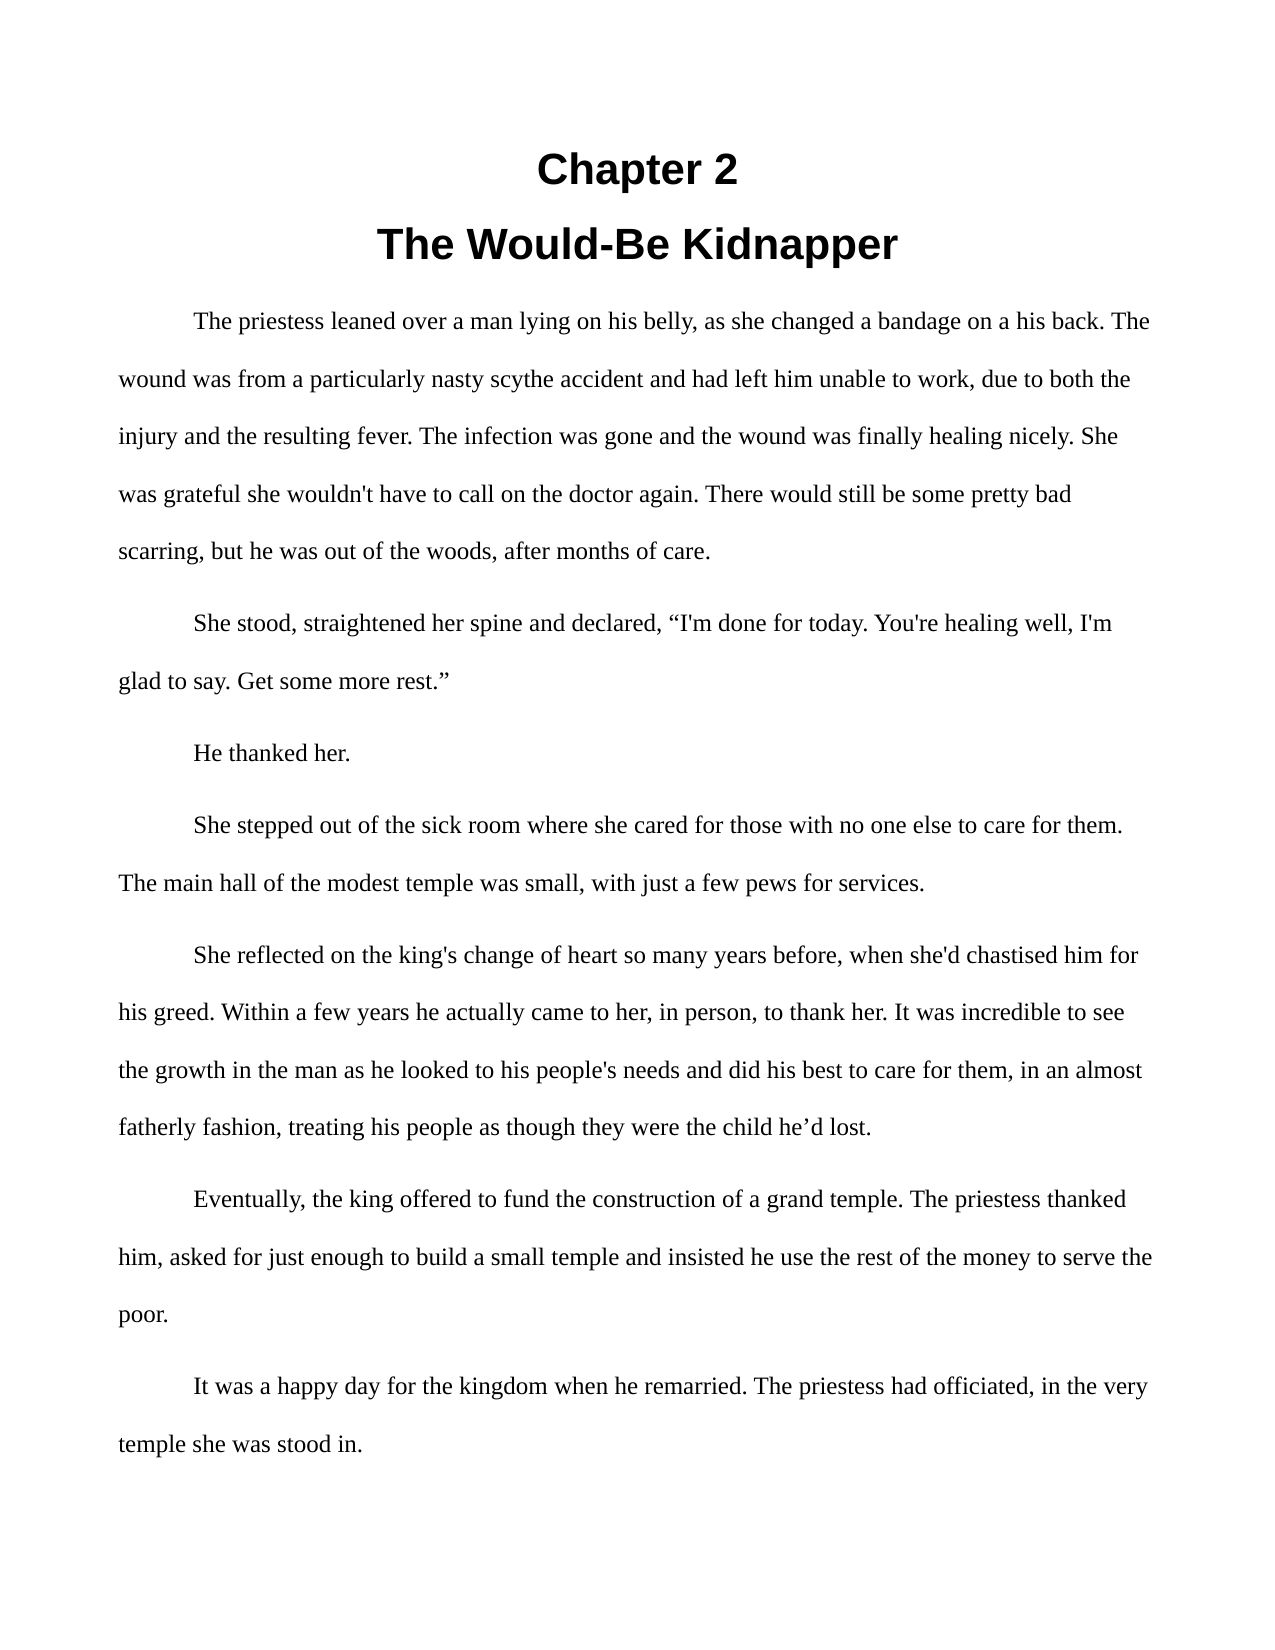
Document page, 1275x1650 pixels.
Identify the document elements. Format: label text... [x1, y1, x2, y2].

text She reflected on the king's change of heart so many years before, when she'd chastised him for his greed. Within a few years he actually came to her, in person, to thank her. It was incredible to see the growth in the man as he looked to his people's needs and did his best to care for them, in an almost fatherly fashion, treating his people as though they were the child he’d lost. [118, 940, 1157, 1141]
text She stepped out of the sick room where she cared for those with no one else to care for them. The main hall of the modest temple was small, with just a few pews for services. [118, 810, 1157, 896]
text He thanked her. [118, 738, 1157, 767]
text She stood, straightened her spine and declared, “I'm done for today. You're healing well, I'm glad to say. Get some more rest.” [118, 608, 1157, 695]
text Eventually, the king offered to fund the construction of a grand temple. The priestess thanked him, asked for just enough to build a small temple and insisted he use the rest of the money to serve the poor. [118, 1184, 1157, 1328]
text It was a happy day for the kingdom when he remarried. The priestess had officiated, in the very temple she was stood in. [118, 1371, 1157, 1458]
subtitle Chapter 2 The Would-Be Kidnapper [118, 143, 1157, 269]
text The priestess leaned over a man lying on his belly, as she changed a bandage on a his back. The wound was from a particularly nasty scythe accident and had left him unable to work, due to both the injury and the resulting fever. The infection was gone and the wound was finally healing nicely. She was grateful she wouldn't have to call on the doctor again. There would still be some pretty bad scarring, but he was out of the woods, after months of care. [118, 306, 1157, 565]
